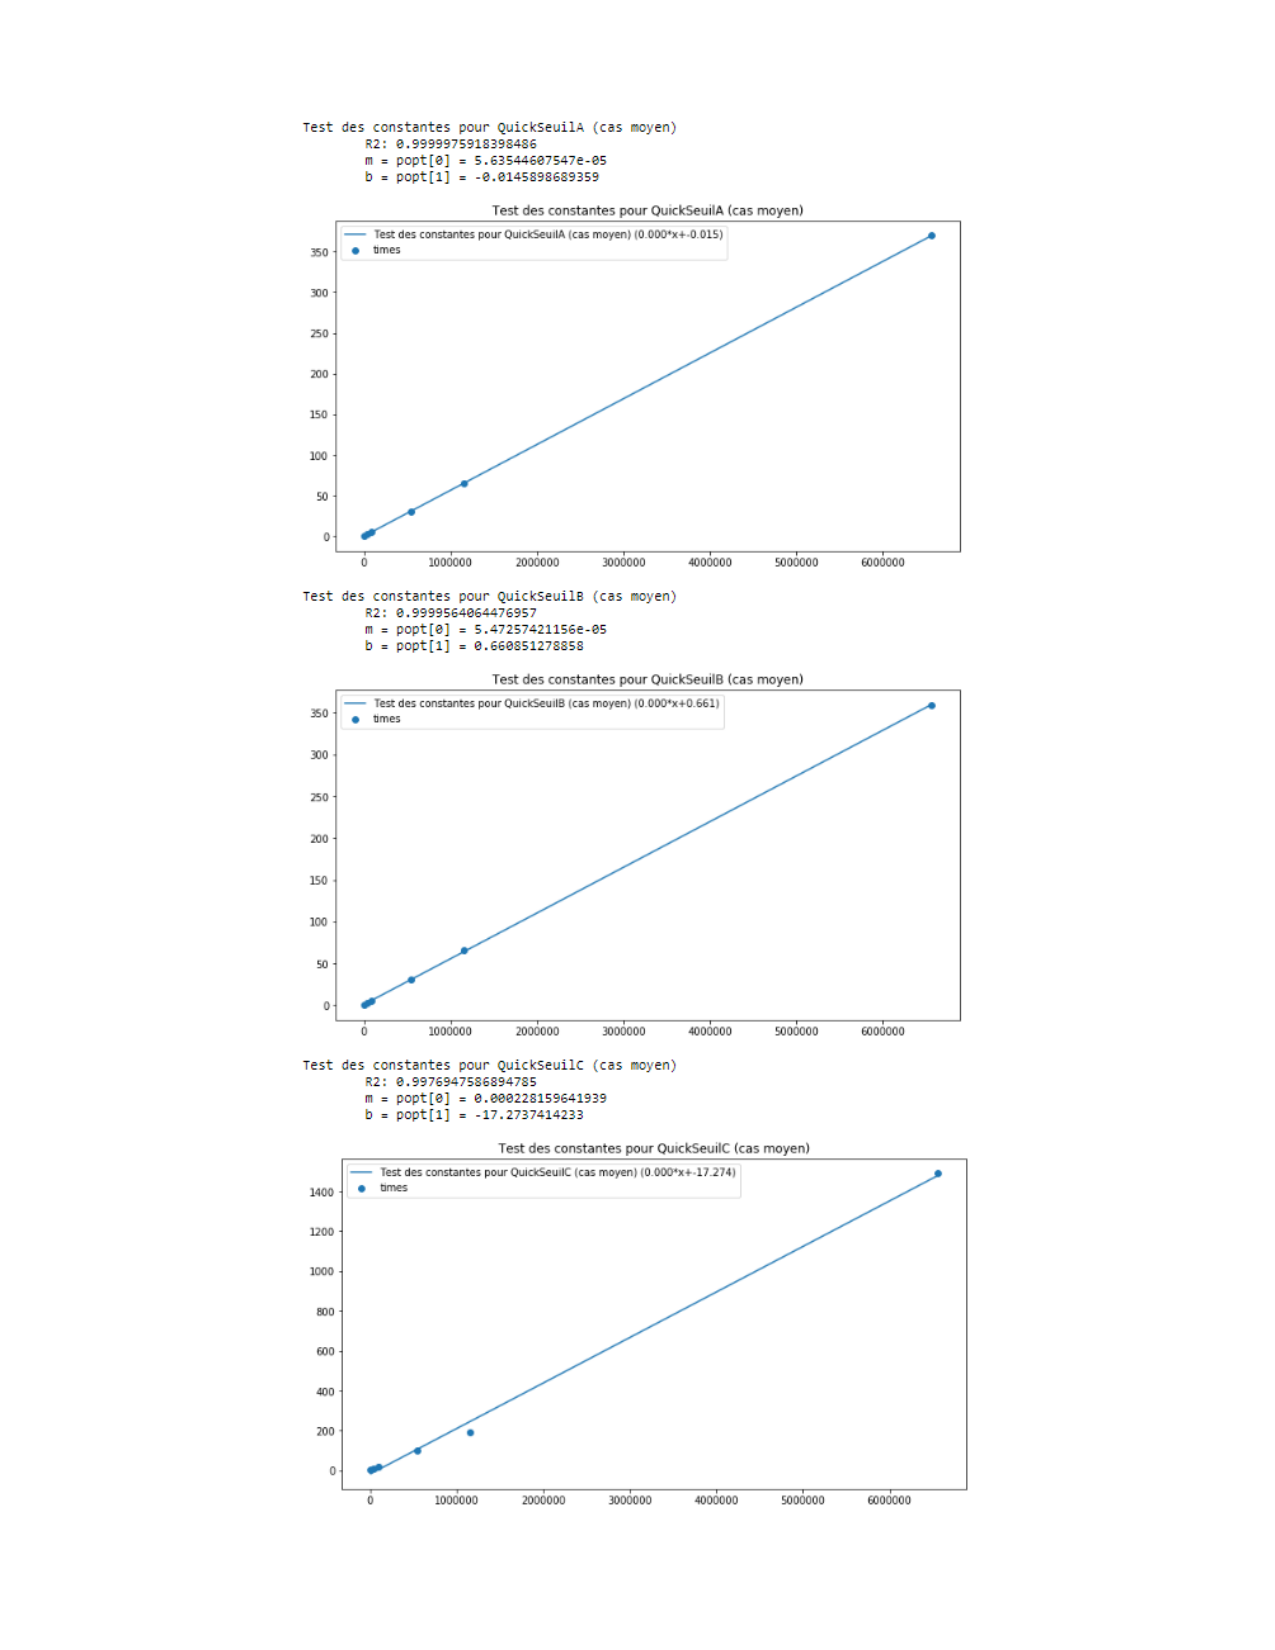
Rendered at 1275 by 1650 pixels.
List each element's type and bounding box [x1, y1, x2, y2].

picture [296, 118, 979, 1521]
